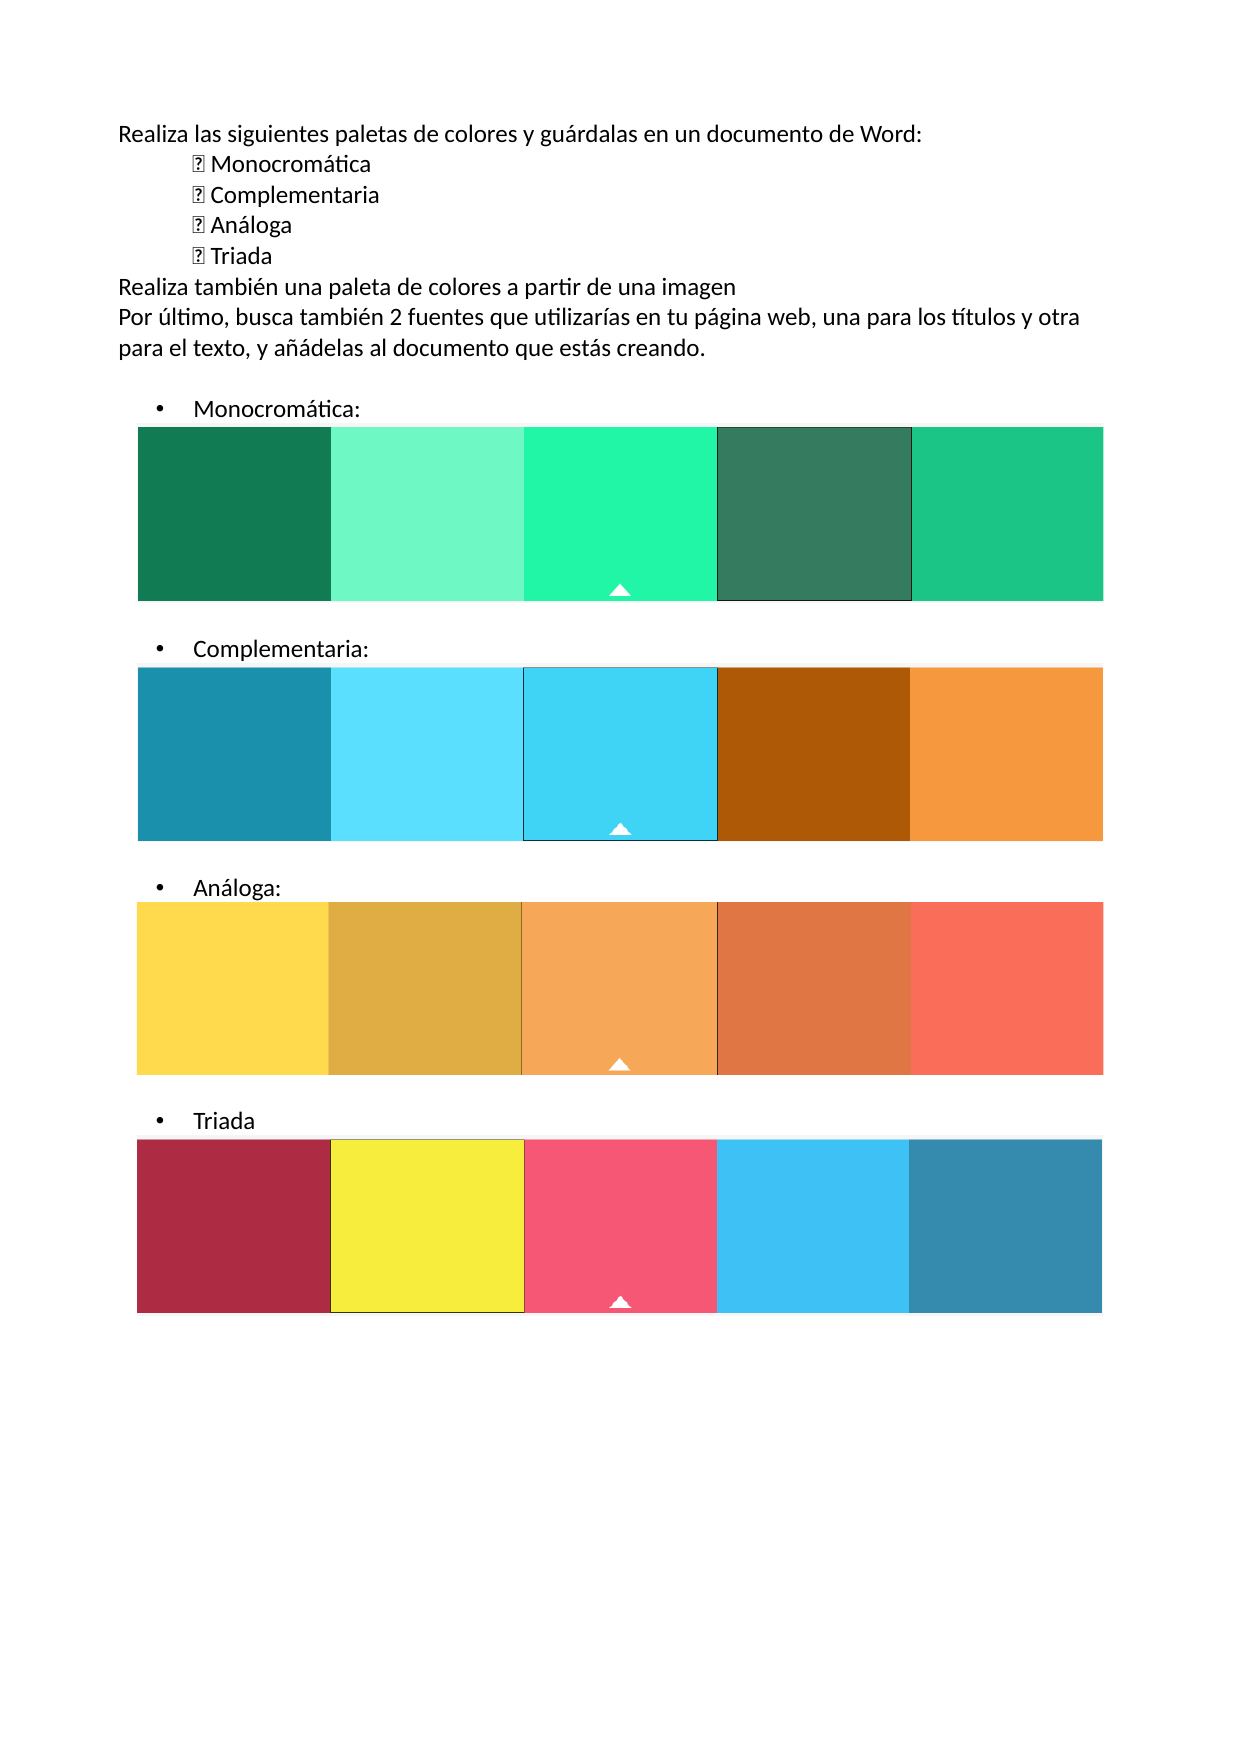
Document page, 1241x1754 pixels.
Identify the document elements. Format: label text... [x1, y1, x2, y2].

text  Complementaria [192, 179, 1122, 210]
picture [136, 1135, 1104, 1316]
picture [136, 902, 1104, 1075]
picture [136, 663, 1104, 842]
list Complementaria: [156, 633, 1122, 663]
list Análoga: [156, 872, 1122, 903]
text Realiza también una paleta de colores a partir de una imagen [118, 271, 1122, 301]
text Por último, busca también 2 fuentes que utilizarías en tu página web, una para los títulos y otra para el texto, y añádelas al documento que estás creando. [118, 301, 1122, 362]
list Monocromática: [156, 393, 1122, 423]
text  Monocromática [192, 149, 1122, 179]
text  Triada [192, 240, 1122, 271]
text  Análoga [192, 210, 1122, 240]
list Triada [156, 1105, 1122, 1136]
picture [136, 423, 1104, 603]
text Realiza las siguientes paletas de colores y guárdalas en un documento de Word: [118, 118, 1122, 149]
